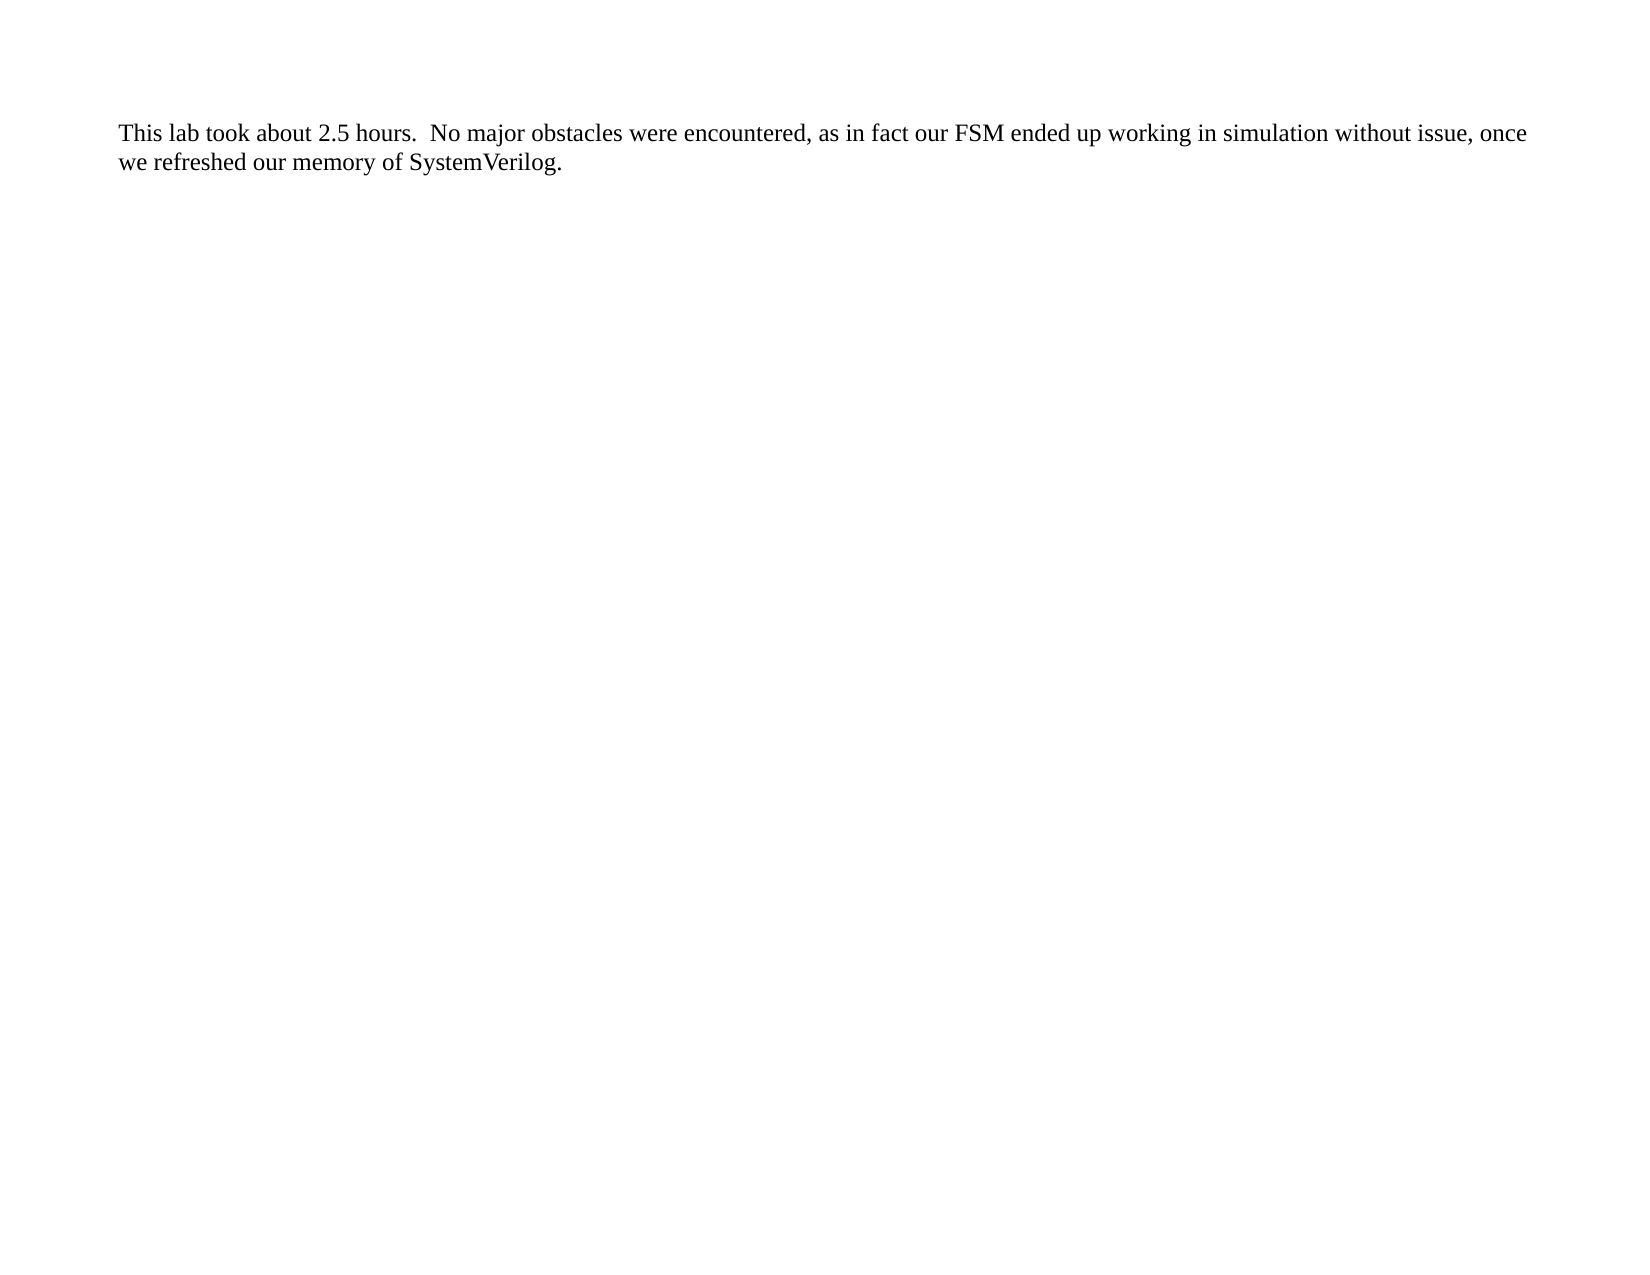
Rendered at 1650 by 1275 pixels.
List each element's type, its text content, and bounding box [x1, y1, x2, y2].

text This lab took about 2.5 hours. No major obstacles were encountered, as in fact our FSM ended up working in simulation without issue, once we refreshed our memory of SystemVerilog. [118, 118, 1532, 176]
